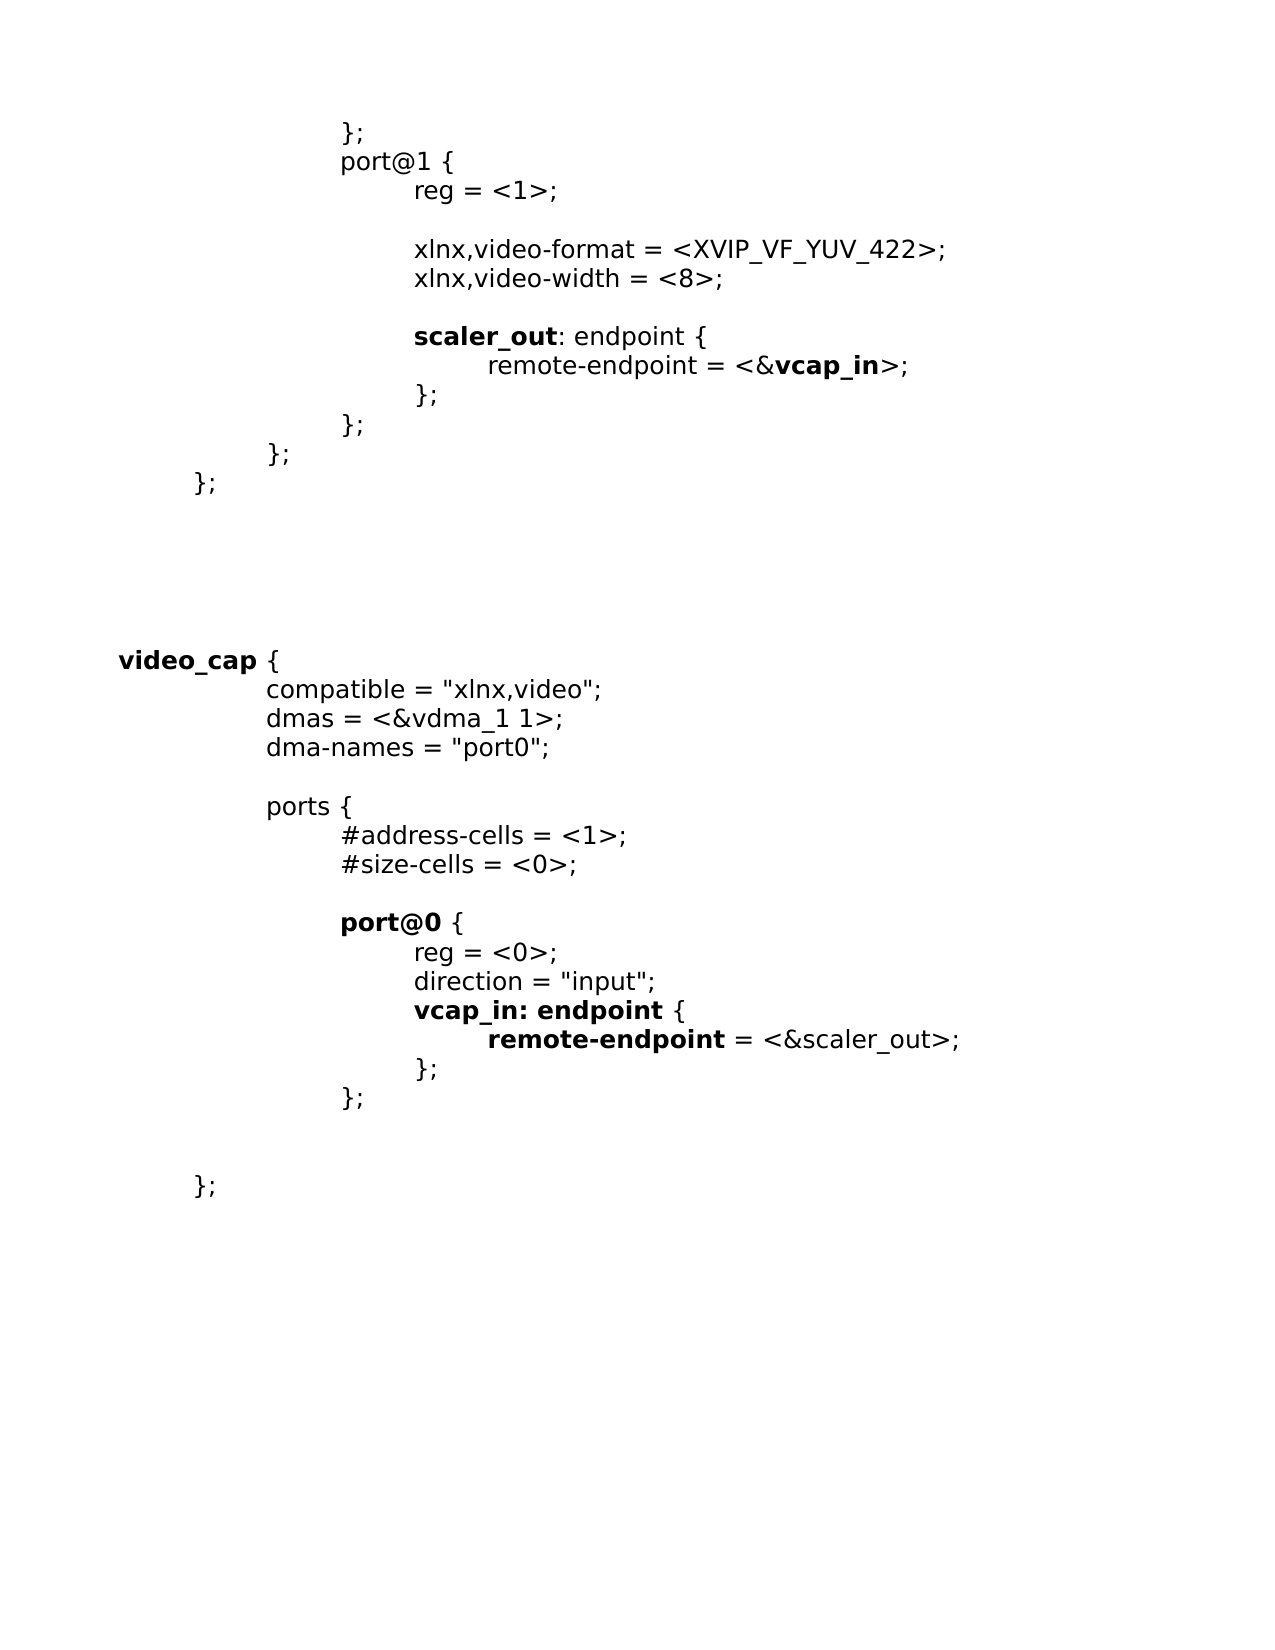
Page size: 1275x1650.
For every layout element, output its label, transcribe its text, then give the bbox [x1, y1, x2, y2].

text dmas = <&vdma_1 1>; [118, 704, 1157, 733]
text }; [118, 1083, 1157, 1113]
text scaler_out: endpoint { [118, 322, 1157, 351]
text dma-names = "port0"; [118, 733, 1157, 763]
text reg = <1>; [118, 176, 1157, 206]
text }; [118, 1054, 1157, 1083]
text direction = "input"; [118, 967, 1157, 996]
text }; [118, 1171, 1157, 1200]
text }; [118, 439, 1157, 468]
text port@0 { [118, 908, 1157, 938]
text }; [118, 468, 1157, 497]
text #size-cells = <0>; [118, 850, 1157, 879]
text remote-endpoint = <&scaler_out>; [118, 1025, 1157, 1054]
text #address-cells = <1>; [118, 821, 1157, 850]
text vcap_in: endpoint { [118, 996, 1157, 1025]
text ports { [118, 792, 1157, 821]
text }; [118, 381, 1157, 410]
text reg = <0>; [118, 938, 1157, 967]
text video_cap { [118, 646, 1157, 675]
text port@1 { [118, 147, 1157, 176]
text xlnx,video-format = <XVIP_VF_YUV_422>; [118, 235, 1157, 264]
text }; [118, 118, 1157, 147]
text compatible = "xlnx,video"; [118, 675, 1157, 704]
text xlnx,video-width = <8>; [118, 264, 1157, 293]
text remote-endpoint = <&vcap_in>; [118, 351, 1157, 381]
text }; [118, 410, 1157, 439]
